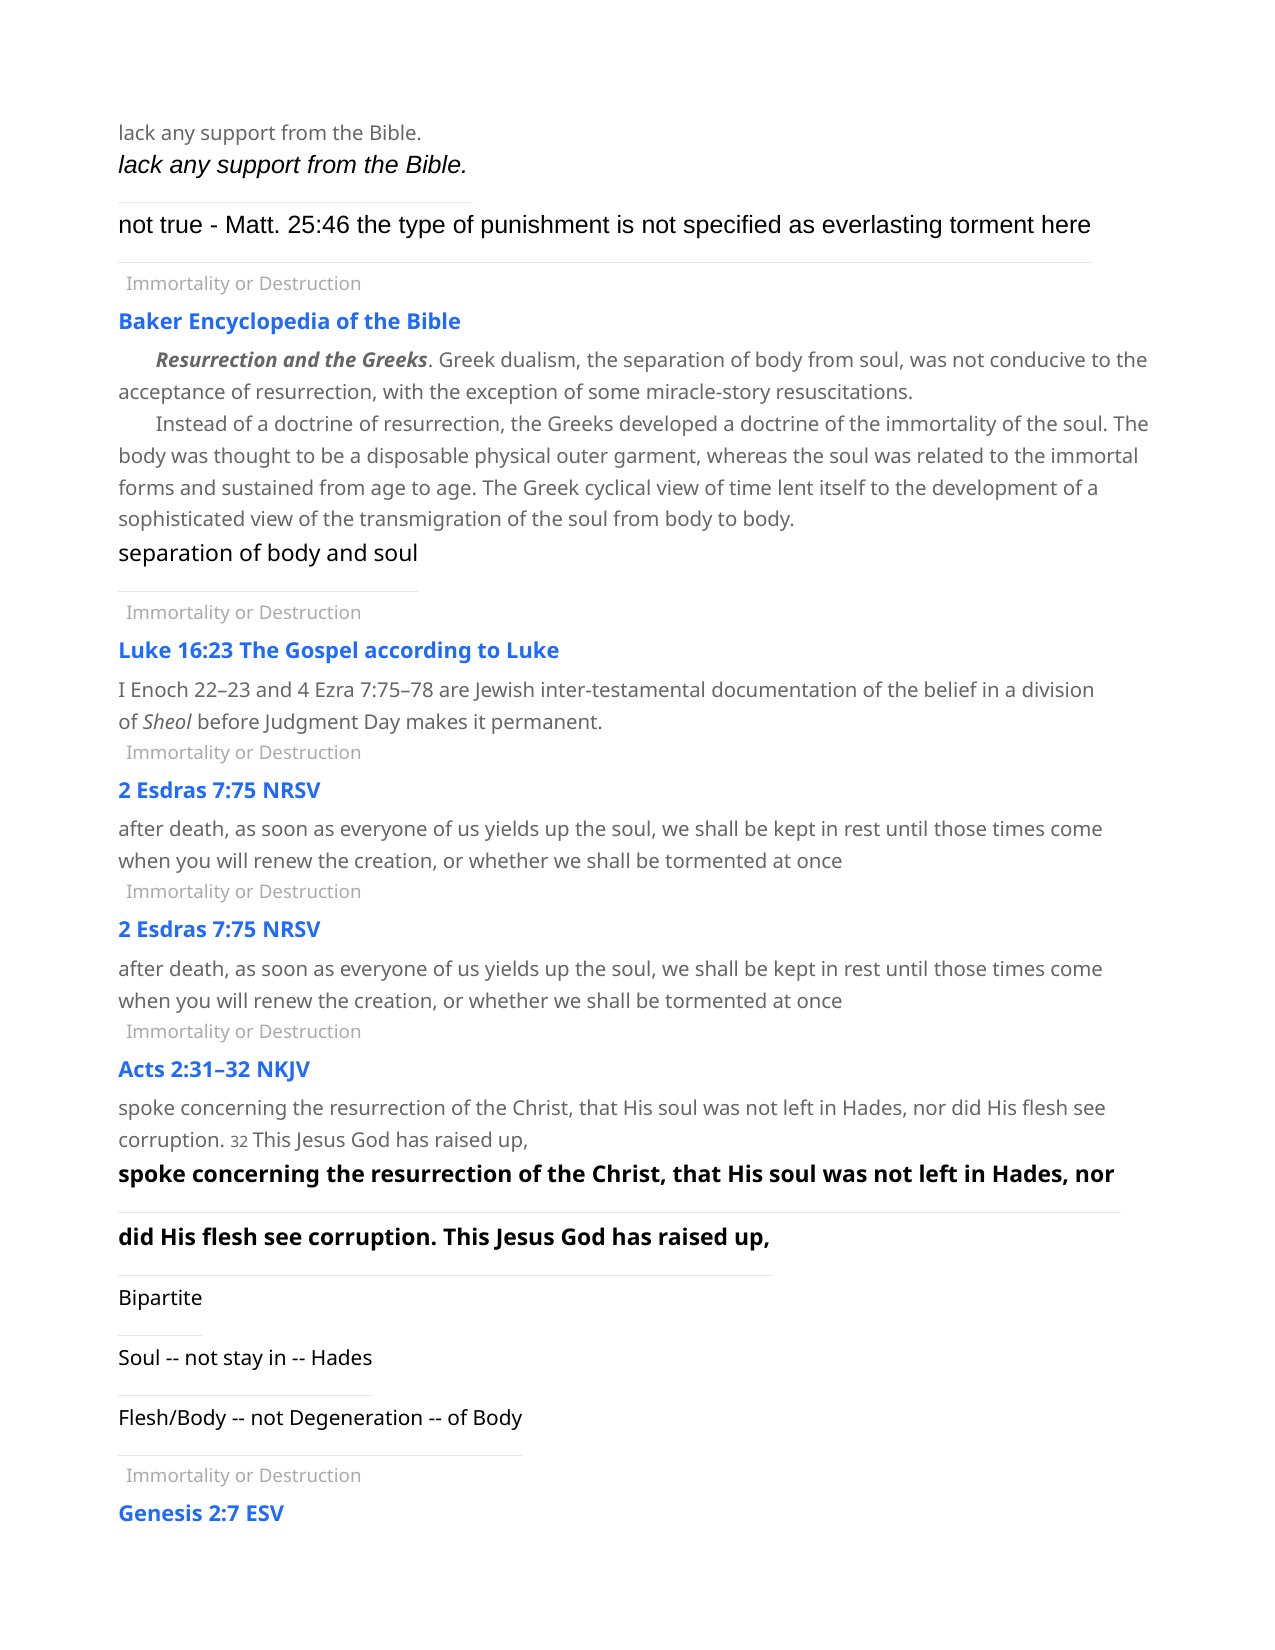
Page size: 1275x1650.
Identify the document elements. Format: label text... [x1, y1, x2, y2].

text I Enoch 22–23 and 4 Ezra 7:75–78 are Jewish inter-testamental documentation of the belief in a division of Sheol before Judgment Day makes it permanent. [118, 676, 1157, 735]
text 2 Esdras 7:75 NRSV [118, 774, 1157, 804]
text Baker Encyclopedia of the Bible [118, 306, 1157, 335]
text Resurrection and the Greeks. Greek dualism, the separation of body from soul, was not conducive to the acceptance of resurrection, with the exception of some miracle-story resuscitations. [118, 346, 1157, 406]
text Immortality or Destruction [126, 1018, 1149, 1043]
text Soul -- not stay in -- Hades [118, 1343, 1157, 1395]
text Immortality or Destruction [126, 739, 1149, 764]
text after death, as soon as everyone of us yields up the soul, we shall be kept in rest until those times come when you will renew the creation, or whether we shall be tormented at once [118, 954, 1157, 1014]
text lack any support from the Bible. [118, 118, 1157, 146]
text separation of body and soul [118, 537, 1157, 591]
text Genesis 2:7 ESV [118, 1498, 1157, 1528]
text lack any support from the Bible. [118, 150, 1157, 202]
text Immortality or Destruction [126, 1462, 1149, 1488]
text Luke 16:23 The Gospel according to Luke [118, 635, 1157, 665]
text Immortality or Destruction [126, 599, 1149, 625]
text Bipartite [118, 1283, 1157, 1335]
text Instead of a doctrine of resurrection, the Greeks developed a doctrine of the immortality of the soul. The body was thought to be a disposable physical outer garment, whereas the soul was related to the immortal forms and sustained from age to age. The Greek cyclical view of time lent itself to the development of a sophisticated view of the transmigration of the soul from body to body. [118, 409, 1157, 533]
text spoke concerning the resurrection of the Christ, that His soul was not left in Hades, nor did His flesh see corruption. This Jesus God has raised up, [118, 1157, 1157, 1275]
text Immortality or Destruction [126, 878, 1149, 904]
text Acts 2:31–32 NKJV [118, 1053, 1157, 1083]
text not true - Matt. 25:46 the type of punishment is not specified as everlasting torment here [118, 210, 1157, 262]
text spoke concerning the resurrection of the Christ, that His soul was not left in Hades, nor did His flesh see corruption. 32 This Jesus God has raised up, [118, 1094, 1157, 1153]
text Flesh/Body -- not Degeneration -- of Body [118, 1403, 1157, 1455]
text 2 Esdras 7:75 NRSV [118, 914, 1157, 944]
text Immortality or Destruction [126, 270, 1149, 296]
text after death, as soon as everyone of us yields up the soul, we shall be kept in rest until those times come when you will renew the creation, or whether we shall be tormented at once [118, 815, 1157, 874]
